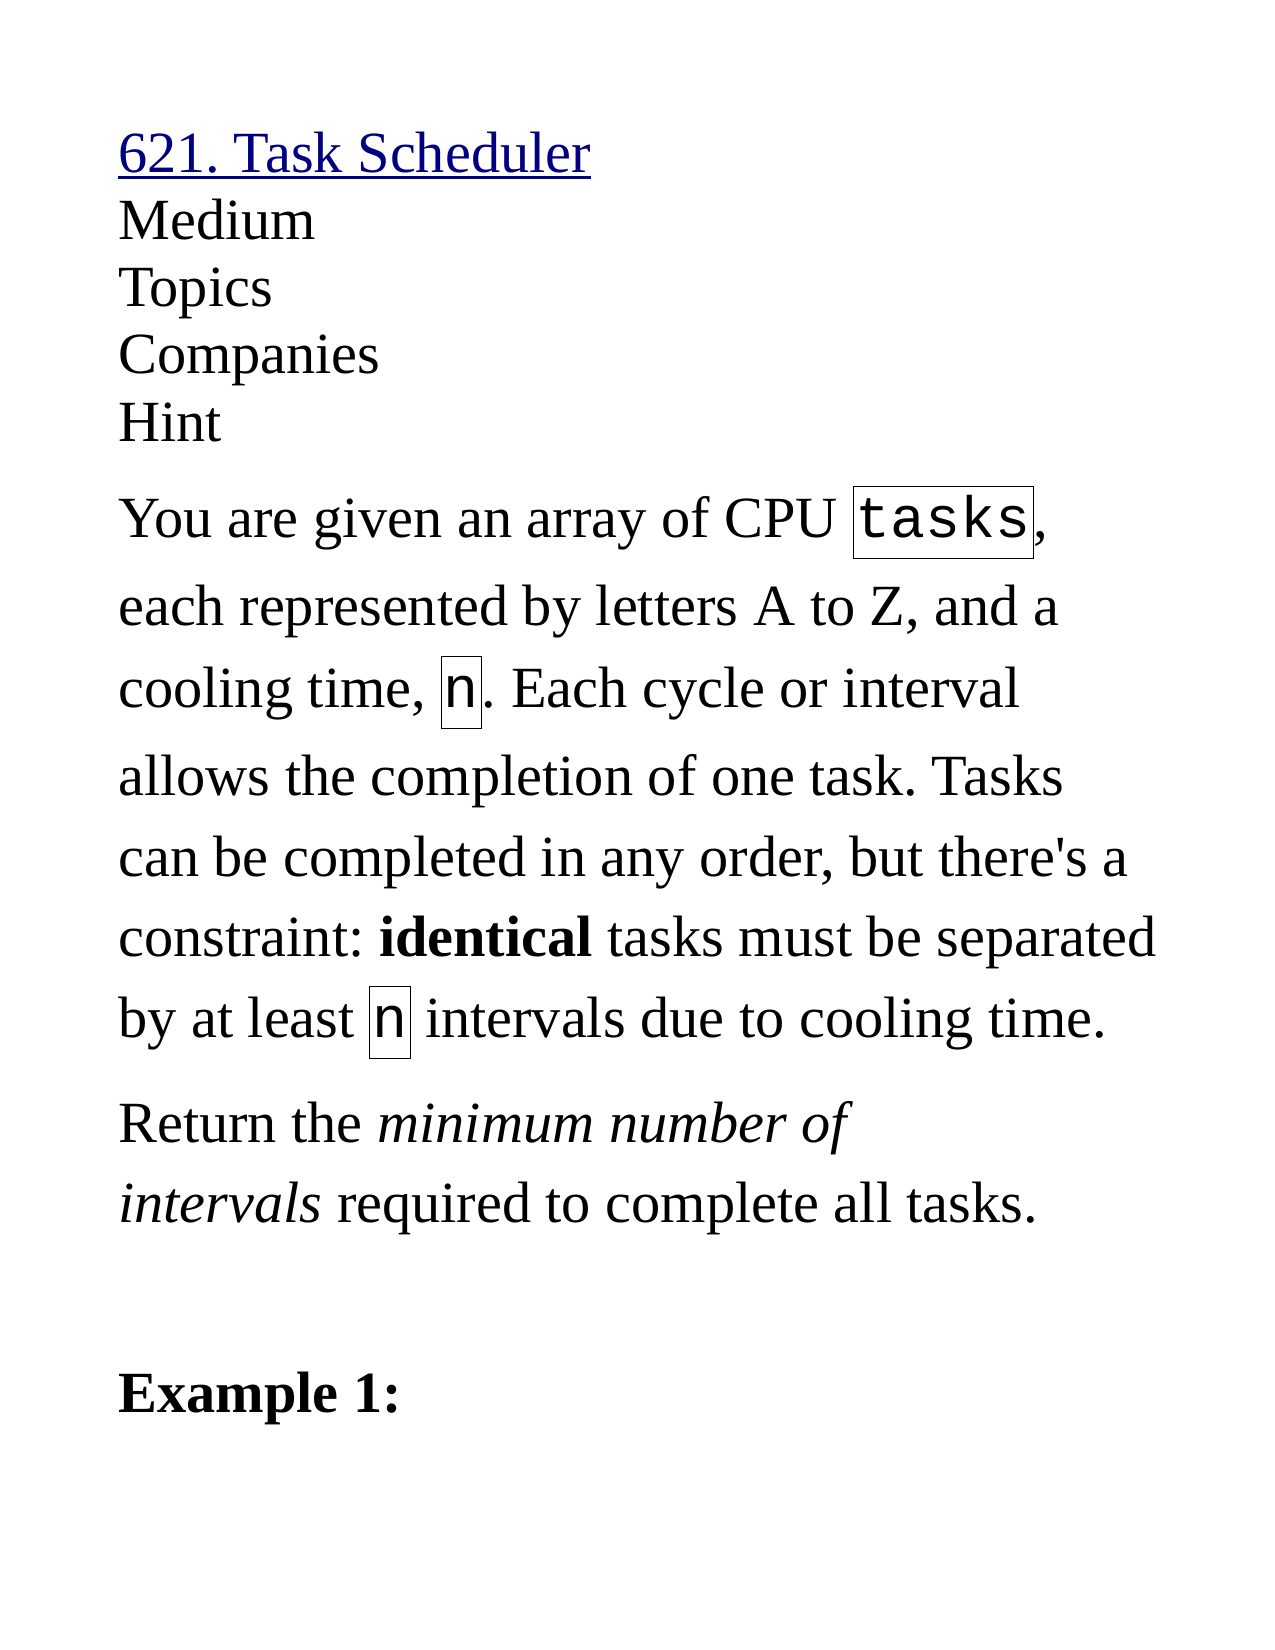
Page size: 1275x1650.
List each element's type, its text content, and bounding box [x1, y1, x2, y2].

text You are given an array of CPU tasks, each represented by letters A to Z, and a cooling time, n. Each cycle or interval allows the completion of one task. Tasks can be completed in any order, but there's a constraint: identical tasks must be separated by at least n intervals due to cooling time. [118, 483, 1157, 1058]
text Medium [118, 185, 1157, 252]
text Companies [118, 319, 1157, 386]
text Example 1: [118, 1358, 1157, 1426]
text 621. Task Scheduler [118, 118, 1157, 185]
text ​Return the minimum number of intervals required to complete all tasks. [118, 1088, 1157, 1236]
text Topics [118, 252, 1157, 319]
text Hint [118, 386, 1157, 453]
